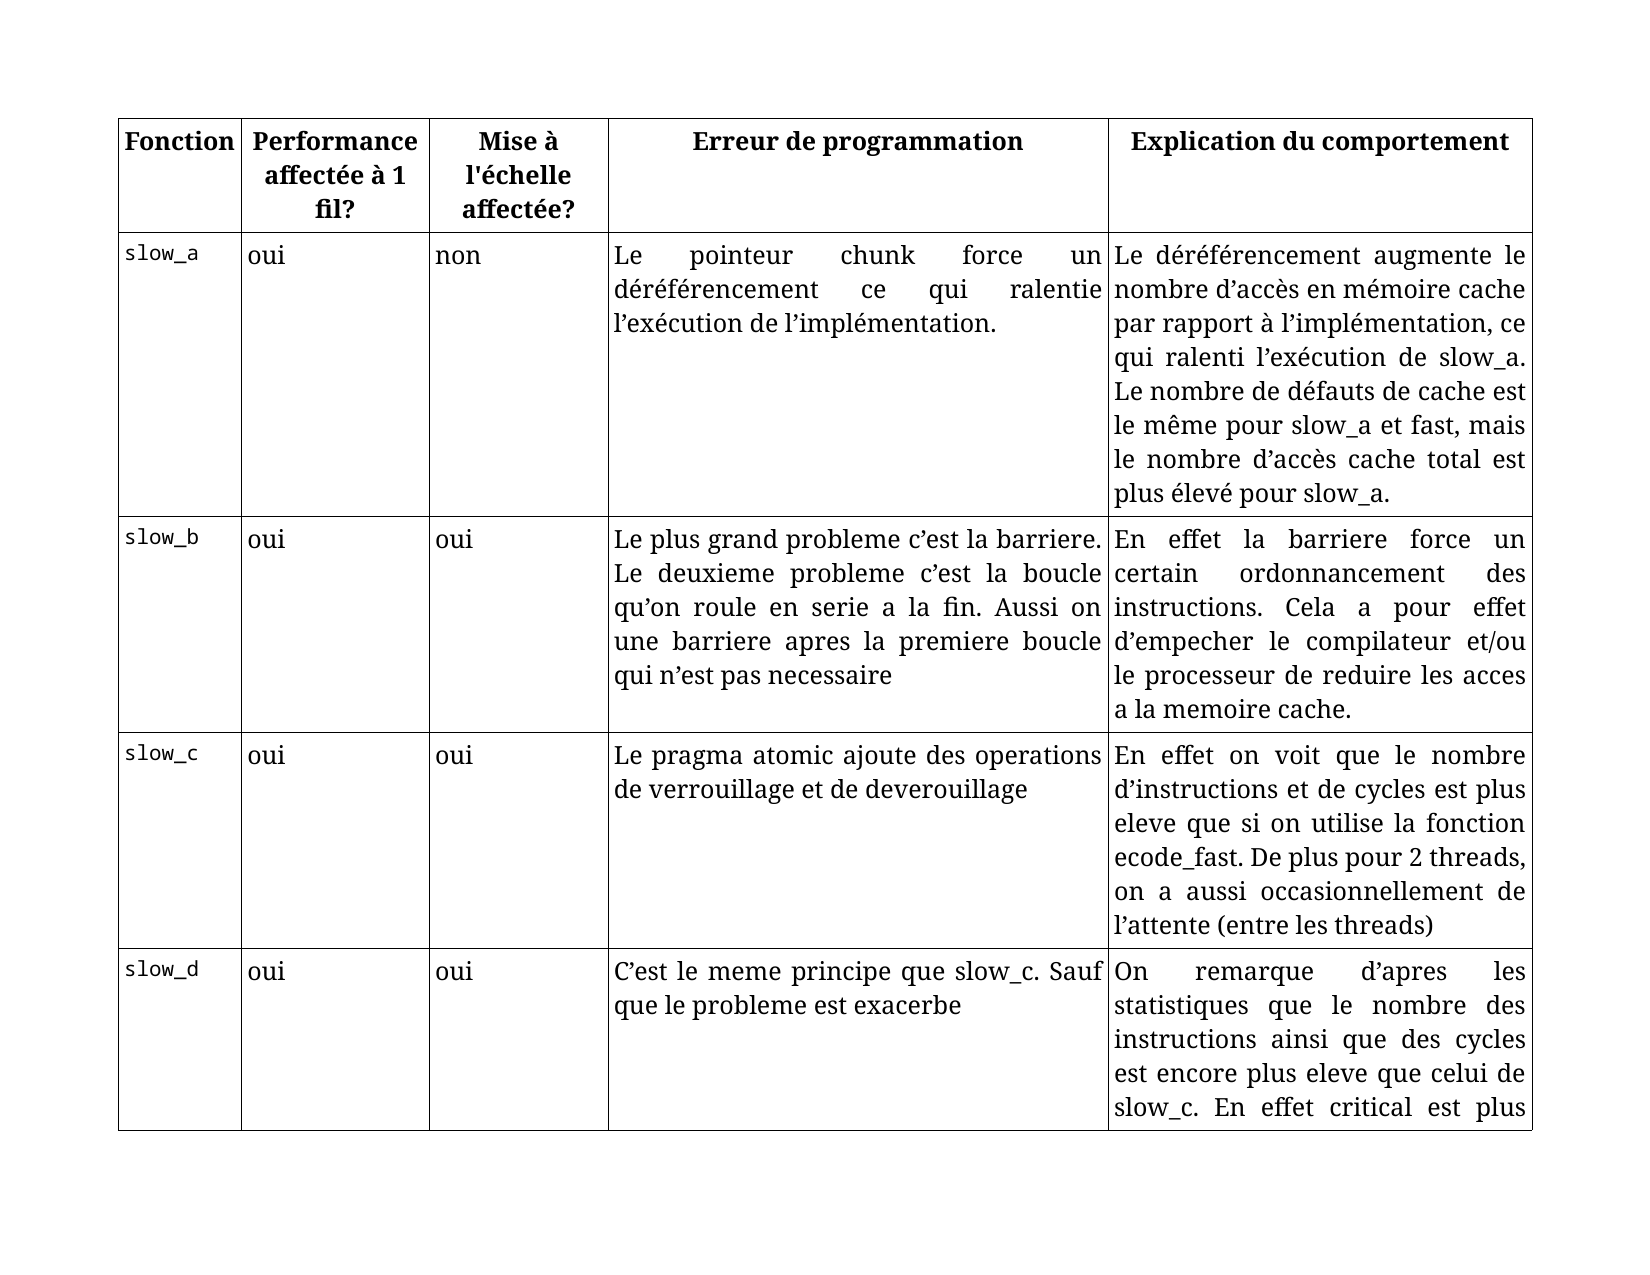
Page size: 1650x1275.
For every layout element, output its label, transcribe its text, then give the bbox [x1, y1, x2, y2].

table_cell oui [430, 733, 608, 948]
table_cell slow_c [119, 733, 241, 948]
table_header Erreur de programmation [609, 119, 1108, 232]
table_cell Le pointeur chunk force un déréférencement ce qui ralentie l’exécution de l’implémentation. [609, 233, 1108, 516]
table_cell non [430, 233, 608, 516]
table_cell slow_a [119, 233, 241, 516]
table_header Performance affectée à 1 fil? [242, 119, 429, 232]
table_header Explication du comportement [1109, 119, 1532, 232]
table_cell oui [430, 517, 608, 732]
table_cell Le plus grand probleme c’est la barriere. Le deuxieme probleme c’est la boucle qu’on roule en serie a la fin. Aussi on une barriere apres la premiere boucle qui n’est pas necessaire [609, 517, 1108, 732]
table_cell oui [430, 949, 608, 1130]
table_cell oui [242, 517, 429, 732]
table_cell slow_d [119, 949, 241, 1130]
table_cell En effet on voit que le nombre d’instructions et de cycles est plus eleve que si on utilise la fonction ecode_fast. De plus pour 2 threads, on a aussi occasionnellement de l’attente (entre les threads) [1109, 733, 1532, 948]
table_cell oui [242, 733, 429, 948]
table_cell En effet la barriere force un certain ordonnancement des instructions. Cela a pour effet d’empecher le compilateur et/ou le processeur de reduire les acces a la memoire cache. [1109, 517, 1532, 732]
table_cell On remarque d’apres les statistiques que le nombre des instructions ainsi que des cycles est encore plus eleve que celui de slow_c. En effet critical est plus [1109, 949, 1532, 1130]
table_cell oui [242, 233, 429, 516]
table_cell C’est le meme principe que slow_c. Sauf que le probleme est exacerbe [609, 949, 1108, 1130]
table_cell oui [242, 949, 429, 1130]
table_cell Le pragma atomic ajoute des operations de verrouillage et de deverouillage [609, 733, 1108, 948]
table_cell slow_b [119, 517, 241, 732]
table_cell Le déréférencement augmente le nombre d’accès en mémoire cache par rapport à l’implémentation, ce qui ralenti l’exécution de slow_a. Le nombre de défauts de cache est le même pour slow_a et fast, mais le nombre d’accès cache total est plus élevé pour slow_a. [1109, 233, 1532, 516]
table_header Mise à l'échelle affectée? [430, 119, 608, 232]
table_header Fonction [119, 119, 241, 232]
